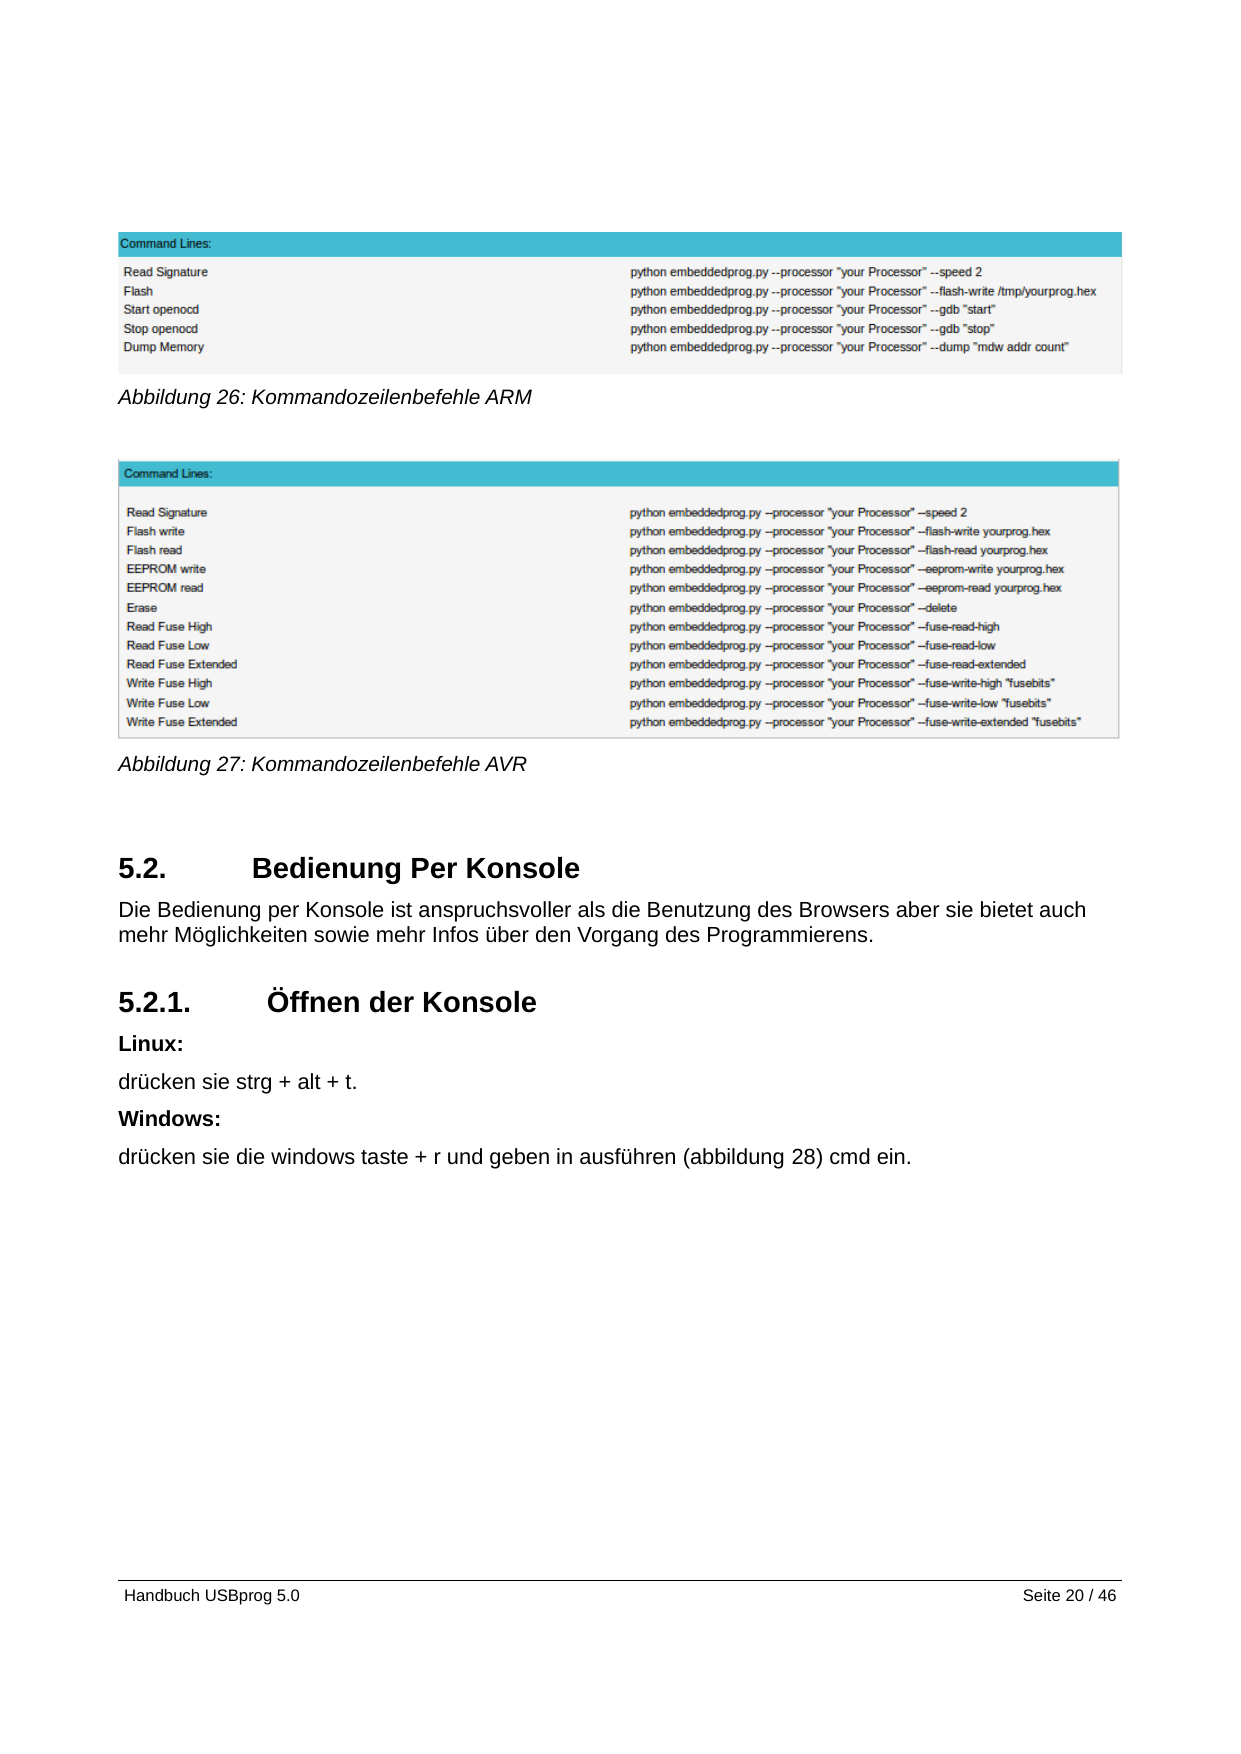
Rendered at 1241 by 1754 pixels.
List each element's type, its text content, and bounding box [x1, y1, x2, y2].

text Linux: [118, 1031, 1122, 1056]
text Windows: [118, 1106, 1122, 1131]
text drücken sie die windows taste + r und geben in ausführen (abbildung 28) cmd ein. [118, 1144, 1122, 1169]
picture [118, 232, 1123, 374]
subtitle Bedienung Per Konsole [118, 851, 1122, 884]
text Die Bedienung per Konsole ist anspruchsvoller als die Benutzung des Browsers aber sie bietet auch mehr Möglichkeiten sowie mehr Infos über den Vorgang des Programmierens. [118, 897, 1122, 947]
text Abbildung 27: Kommandozeilenbefehle AVR [118, 740, 1122, 776]
picture [118, 459, 1122, 740]
text drücken sie strg + alt + t. [118, 1068, 1122, 1094]
text Abbildung 26: Kommandozeilenbefehle ARM [118, 374, 1122, 409]
subtitle Öffnen der Konsole [118, 985, 1122, 1018]
